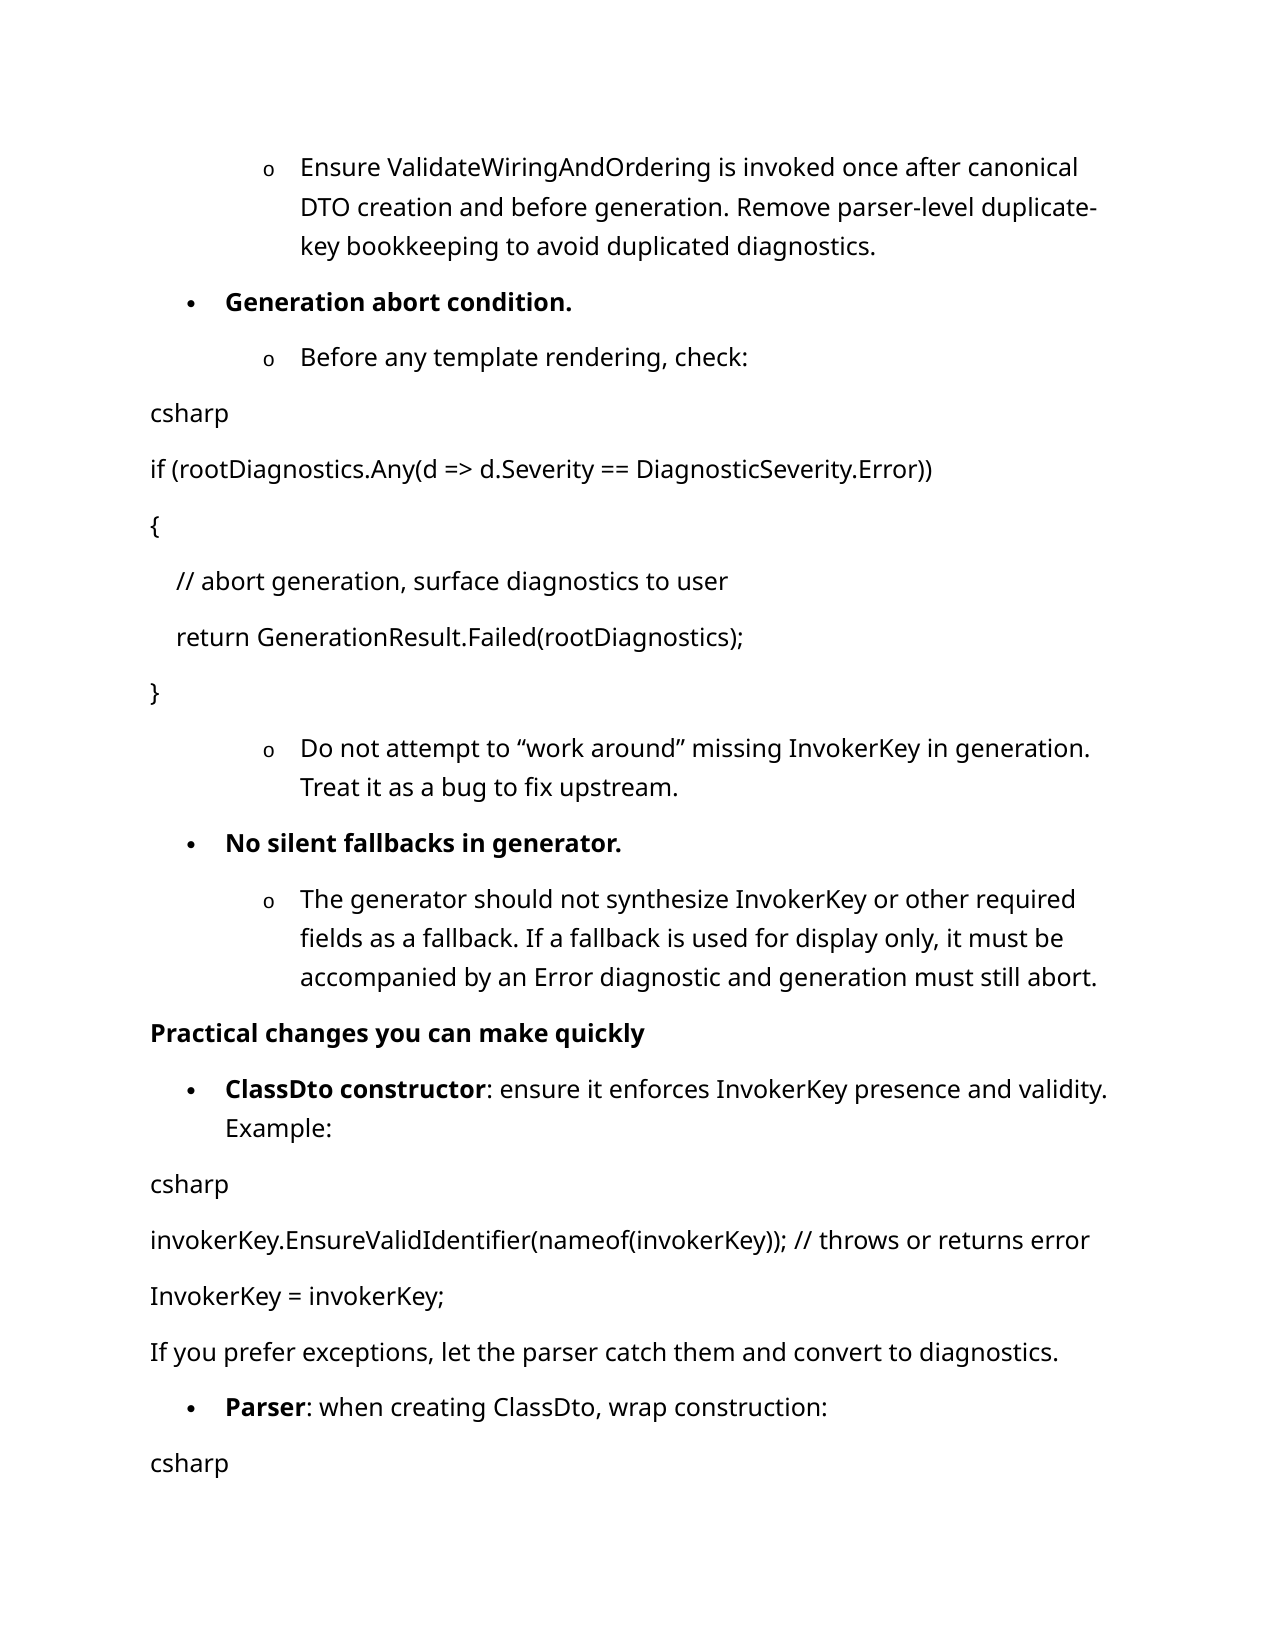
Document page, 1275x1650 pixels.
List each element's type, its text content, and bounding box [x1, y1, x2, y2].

text csharp [150, 396, 1125, 430]
text return GenerationResult.Failed(rootDiagnostics); [150, 619, 1125, 653]
text Practical changes you can make quickly [150, 1016, 1125, 1050]
text invokerKey.EnsureValidIdentifier(nameof(invokerKey)); // throws or returns error [150, 1222, 1125, 1257]
list ClassDto constructor: ensure it enforces InvokerKey presence and validity. Example: [187, 1072, 1125, 1145]
list Generation abort condition. [187, 284, 1125, 318]
list No silent fallbacks in generator. [187, 826, 1125, 860]
text { [150, 507, 1125, 542]
text csharp [150, 1167, 1125, 1201]
list Before any template rendering, check: [262, 340, 1125, 374]
text If you prefer exceptions, let the parser catch them and convert to diagnostics. [150, 1334, 1125, 1368]
list Do not attempt to “work around” missing InvokerKey in generation. Treat it as a bug to fix upstream. [262, 731, 1125, 804]
text if (rootDiagnostics.Any(d => d.Severity == DiagnosticSeverity.Error)) [150, 452, 1125, 486]
text csharp [150, 1446, 1125, 1480]
text InvokerKey = invokerKey; [150, 1278, 1125, 1312]
text } [150, 675, 1125, 709]
list Ensure ValidateWiringAndOrdering is invoked once after canonical DTO creation and before generation. Remove parser-level duplicate-key bookkeeping to avoid duplicated diagnostics. [262, 150, 1125, 262]
text // abort generation, surface diagnostics to user [150, 563, 1125, 597]
list The generator should not synthesize InvokerKey or other required fields as a fallback. If a fallback is used for display only, it must be accompanied by an Error diagnostic and generation must still abort. [262, 882, 1125, 994]
list Parser: when creating ClassDto, wrap construction: [187, 1390, 1125, 1424]
